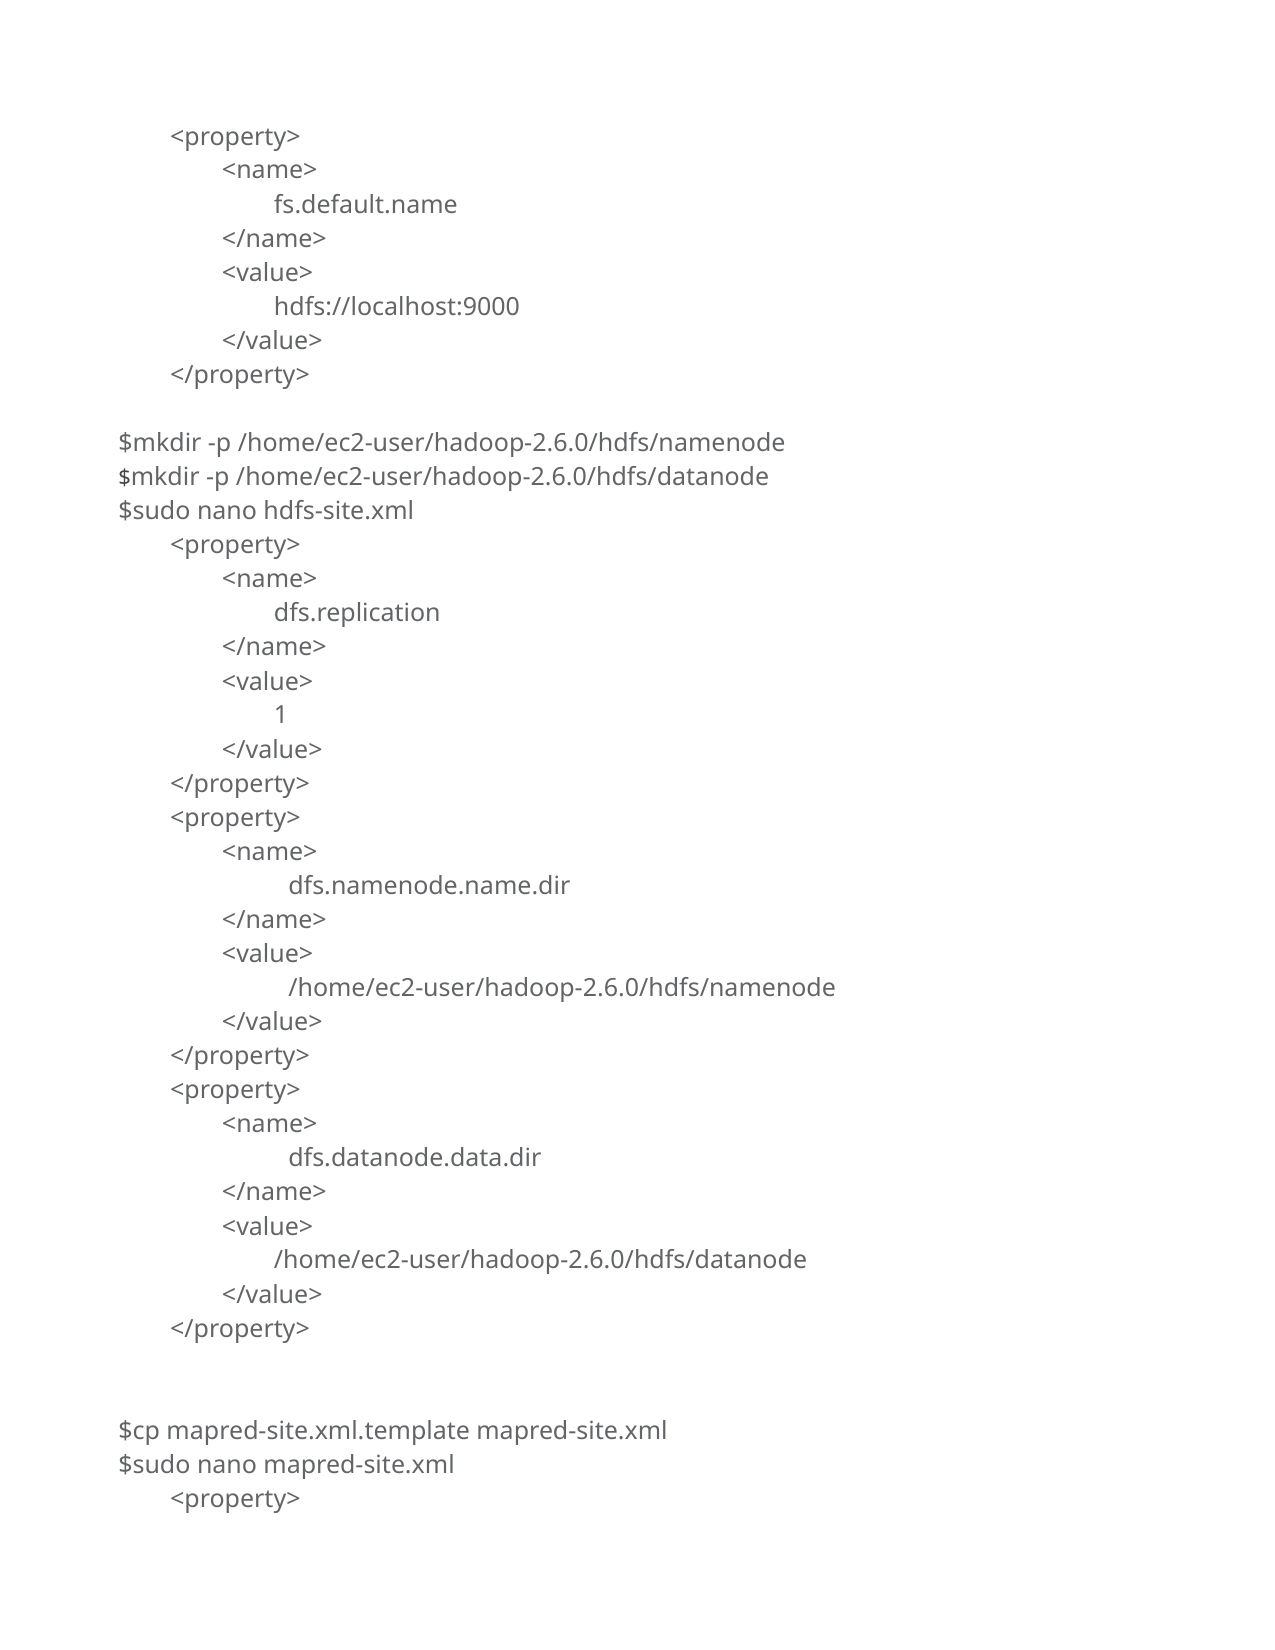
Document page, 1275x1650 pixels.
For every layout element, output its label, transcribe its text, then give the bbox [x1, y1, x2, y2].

text </property> [118, 1310, 1157, 1344]
text </value> [118, 1004, 1157, 1038]
text <property> [118, 799, 1157, 833]
text $mkdir -p /home/ec2-user/hadoop-2.6.0/hdfs/datanode [118, 459, 1157, 493]
text </value> [118, 1276, 1157, 1310]
text <value> [118, 254, 1157, 288]
text $mkdir -p /home/ec2-user/hadoop-2.6.0/hdfs/namenode [118, 425, 1157, 459]
text $sudo nano hdfs-site.xml [118, 493, 1157, 527]
text <property> [118, 1481, 1157, 1515]
text <value> [118, 663, 1157, 697]
text <property> [118, 118, 1157, 152]
text </value> [118, 731, 1157, 765]
text /home/ec2-user/hadoop-2.6.0/hdfs/datanode [118, 1242, 1157, 1276]
text </name> [118, 1174, 1157, 1208]
text </property> [118, 765, 1157, 799]
text <name> [118, 833, 1157, 867]
text fs.default.name [118, 186, 1157, 220]
text $cp mapred-site.xml.template mapred-site.xml [118, 1412, 1157, 1447]
text $sudo nano mapred-site.xml [118, 1447, 1157, 1481]
text dfs.namenode.name.dir [118, 867, 1157, 902]
text </name> [118, 902, 1157, 936]
text <value> [118, 1208, 1157, 1242]
text /home/ec2-user/hadoop-2.6.0/hdfs/namenode [118, 970, 1157, 1004]
text <property> [118, 527, 1157, 561]
text </value> [118, 322, 1157, 357]
text </property> [118, 357, 1157, 391]
text dfs.datanode.data.dir [118, 1140, 1157, 1174]
text <name> [118, 152, 1157, 186]
text hdfs://localhost:9000 [118, 288, 1157, 322]
text dfs.replication [118, 595, 1157, 629]
text <property> [118, 1072, 1157, 1106]
text </name> [118, 629, 1157, 663]
text <value> [118, 936, 1157, 970]
text 1 [118, 697, 1157, 731]
text </property> [118, 1038, 1157, 1072]
text </name> [118, 220, 1157, 254]
text <name> [118, 561, 1157, 595]
text <name> [118, 1106, 1157, 1140]
